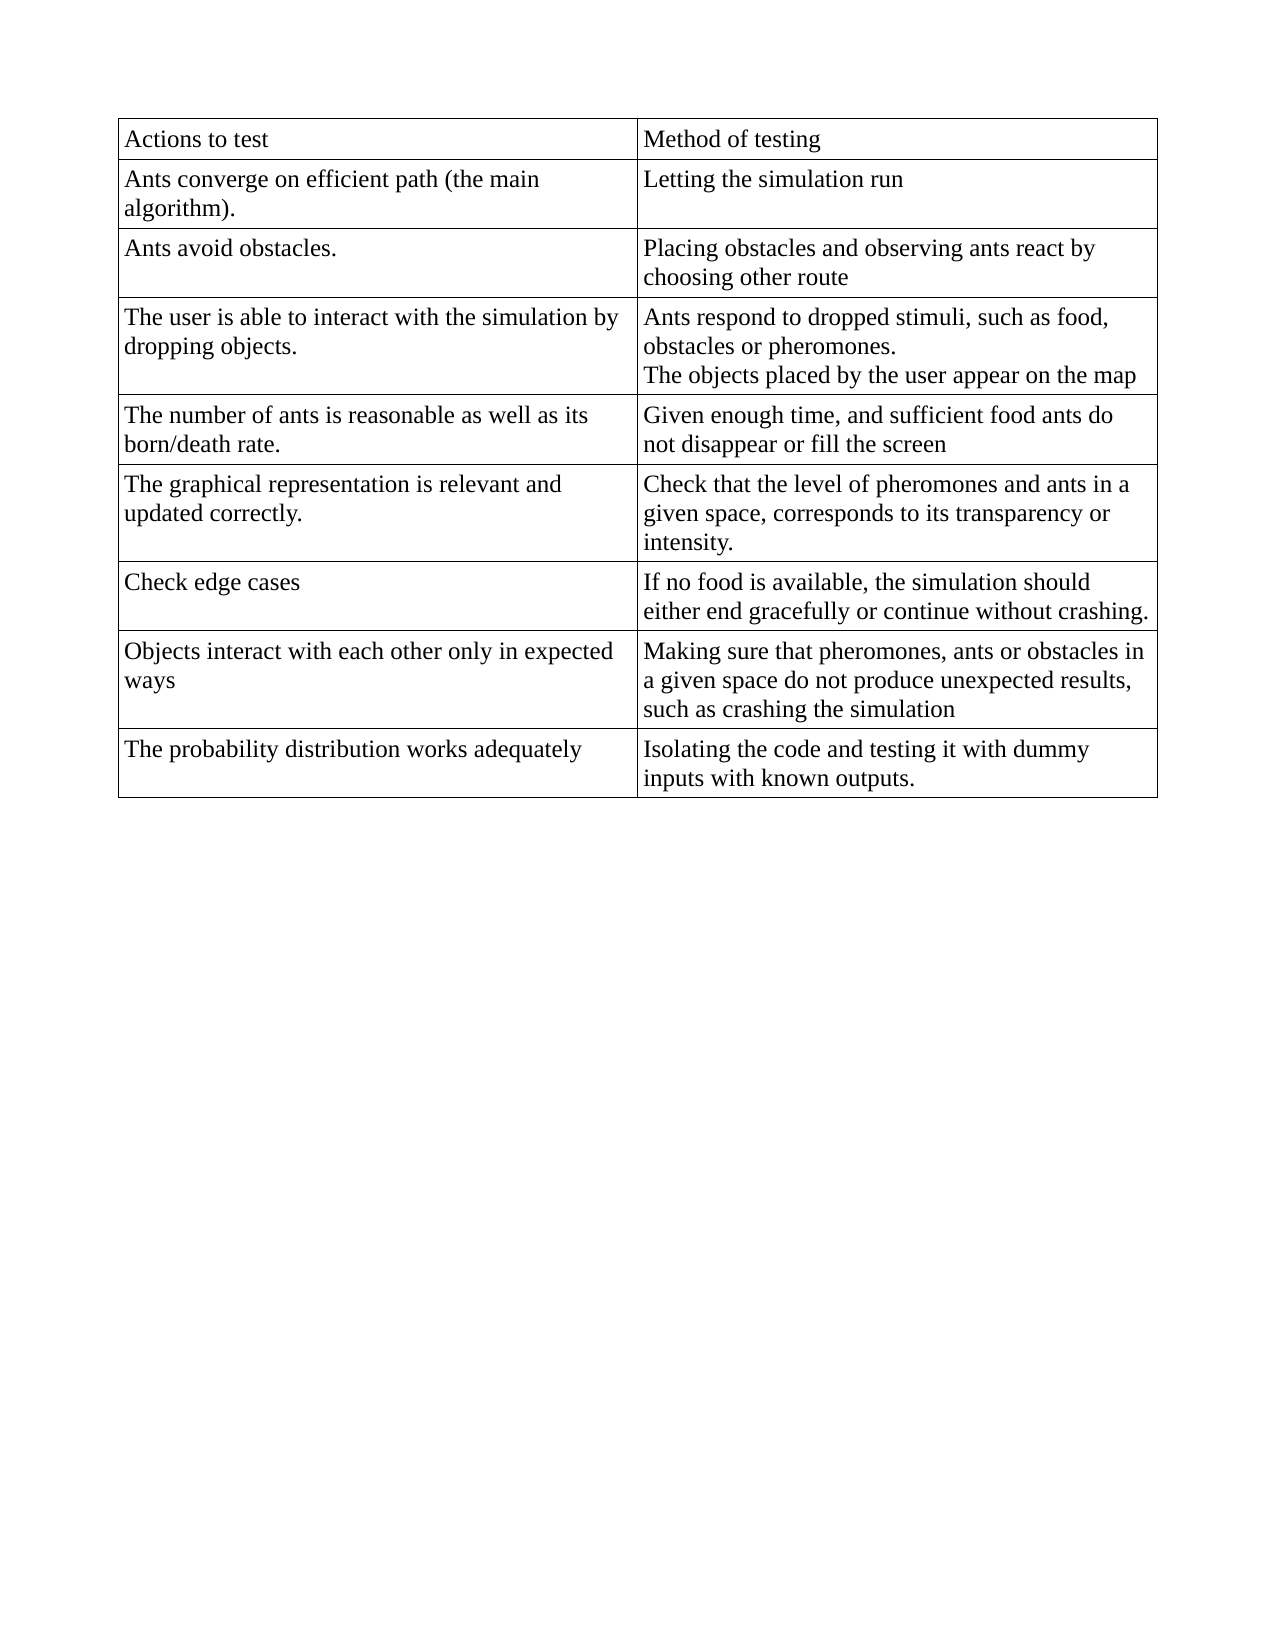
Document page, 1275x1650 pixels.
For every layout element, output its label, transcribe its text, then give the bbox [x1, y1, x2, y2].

table_cell Ants converge on efficient path (the main algorithm). [119, 160, 637, 227]
table_cell Ants avoid obstacles. [119, 229, 637, 297]
table_cell Making sure that pheromones, ants or obstacles in a given space do not produce unexpected results, such as crashing the simulation [638, 631, 1157, 728]
table_cell Objects interact with each other only in expected ways [119, 631, 637, 728]
table_cell The graphical representation is relevant and updated correctly. [119, 465, 637, 561]
table_cell The number of ants is reasonable as well as its born/death rate. [119, 395, 637, 463]
table_cell Check that the level of pheromones and ants in a given space, corresponds to its transparency or intensity. [638, 465, 1157, 561]
table_header Method of testing [638, 119, 1157, 158]
table_cell Given enough time, and sufficient food ants do not disappear or fill the screen [638, 395, 1157, 463]
table_cell Placing obstacles and observing ants react by choosing other route [638, 229, 1157, 297]
table_cell Letting the simulation run [638, 160, 1157, 227]
table_cell Check edge cases [119, 562, 637, 630]
table_cell The user is able to interact with the simulation by dropping objects. [119, 298, 637, 394]
table_cell Isolating the code and testing it with dummy inputs with known outputs. [638, 729, 1157, 797]
table_cell The probability distribution works adequately [119, 729, 637, 797]
table_cell If no food is available, the simulation should either end gracefully or continue without crashing. [638, 562, 1157, 630]
table_header Actions to test [119, 119, 637, 158]
table_cell Ants respond to dropped stimuli, such as food, obstacles or pheromones. The objects placed by the user appear on the map [638, 298, 1157, 394]
